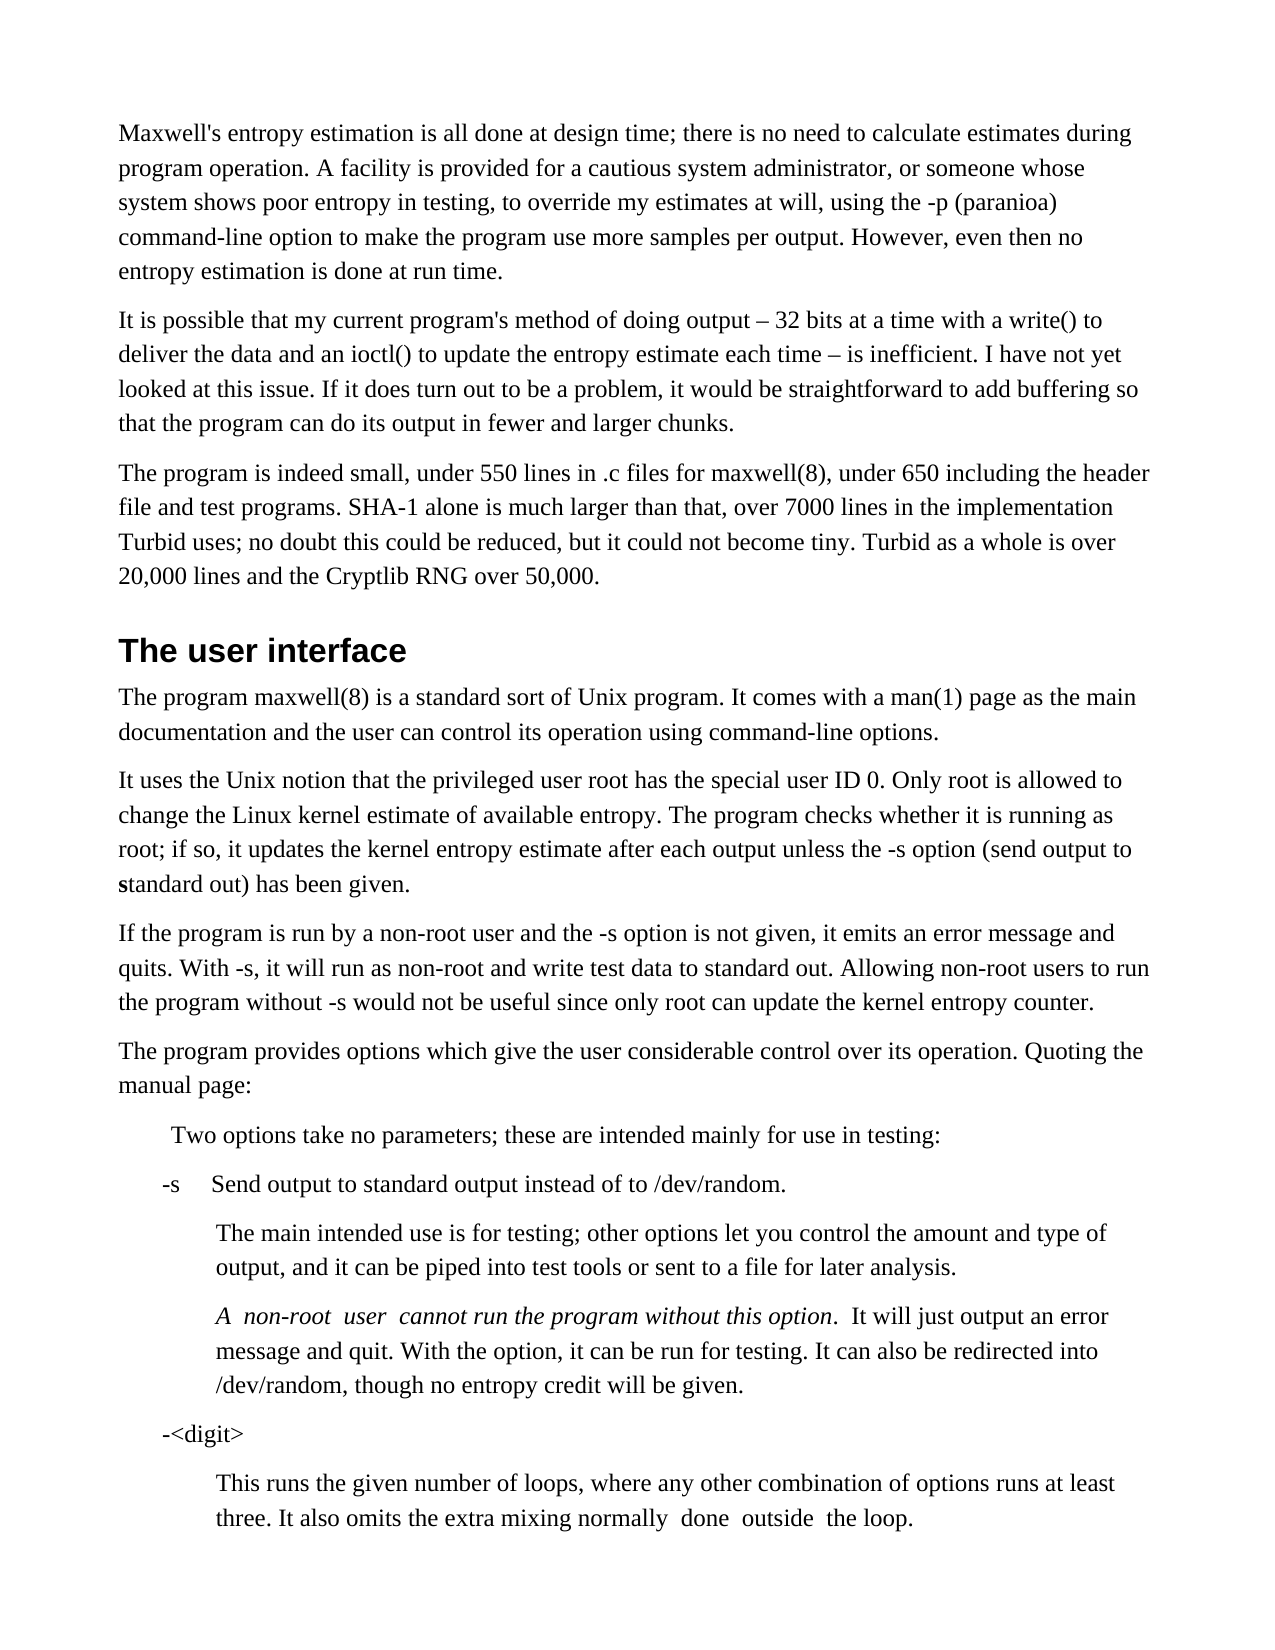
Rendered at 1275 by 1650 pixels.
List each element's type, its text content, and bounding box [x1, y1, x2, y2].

text It uses the Unix notion that the privileged user root has the special user ID 0. Only root is allowed to change the Linux kernel estimate of available entropy. The program checks whether it is running as root; if so, it updates the kernel entropy estimate after each output unless the -s option (send output to standard out) has been given. [118, 766, 1157, 898]
text Two options take no parameters; these are intended mainly for use in testing: [171, 1120, 1157, 1148]
text It is possible that my current program's method of doing output – 32 bits at a time with a write() to deliver the data and an ioctl() to update the entropy estimate each time – is inefficient. I have not yet looked at this issue. If it does turn out to be a problem, it would be straightforward to add buffering so that the program can do its output in fewer and larger chunks. [118, 305, 1157, 437]
text -<digit> [118, 1419, 1157, 1448]
text The program provides options which give the user considerable control over its operation. Quoting the manual page: [118, 1036, 1157, 1099]
text The program maxwell(8) is a standard sort of Unix program. It comes with a man(1) page as the main documentation and the user can control its operation using command-line options. [118, 682, 1157, 745]
text A non-root user cannot run the program without this option. It will just output an error message and quit. With the option, it can be run for testing. It can also be redirected into /dev/random, though no entropy credit will be given. [216, 1301, 1157, 1399]
text Maxwell's entropy estimation is all done at design time; there is no need to calculate estimates during program operation. A facility is provided for a cautious system administrator, or someone whose system shows poor entropy in testing, to override my estimates at will, using the -p (paranioa) command-line option to make the program use more samples per output. However, even then no entropy estimation is done at run time. [118, 118, 1157, 285]
text The main intended use is for testing; other options let you control the amount and type of output, and it can be piped into test tools or sent to a file for later analysis. [216, 1218, 1157, 1281]
text The program is indeed small, under 550 lines in .c files for maxwell(8), under 650 including the header file and test programs. SHA-1 alone is much larger than that, over 7000 lines in the implementation Turbid uses; no doubt this could be reduced, but it could not become tiny. Turbid as a whole is over 20,000 lines and the Cryptlib RNG over 50,000. [118, 458, 1157, 590]
text -s Send output to standard output instead of to /dev/random. [118, 1169, 1157, 1197]
text If the program is run by a non-root user and the -s option is not given, it emits an error message and quits. With -s, it will run as non-root and write test data to standard out. Allowing non-root users to run the program without -s would not be useful since only root can update the kernel entropy counter. [118, 918, 1157, 1016]
subtitle The user interface [118, 631, 1157, 669]
text This runs the given number of loops, where any other combination of options runs at least three. It also omits the extra mixing normally done outside the loop. [216, 1468, 1157, 1532]
